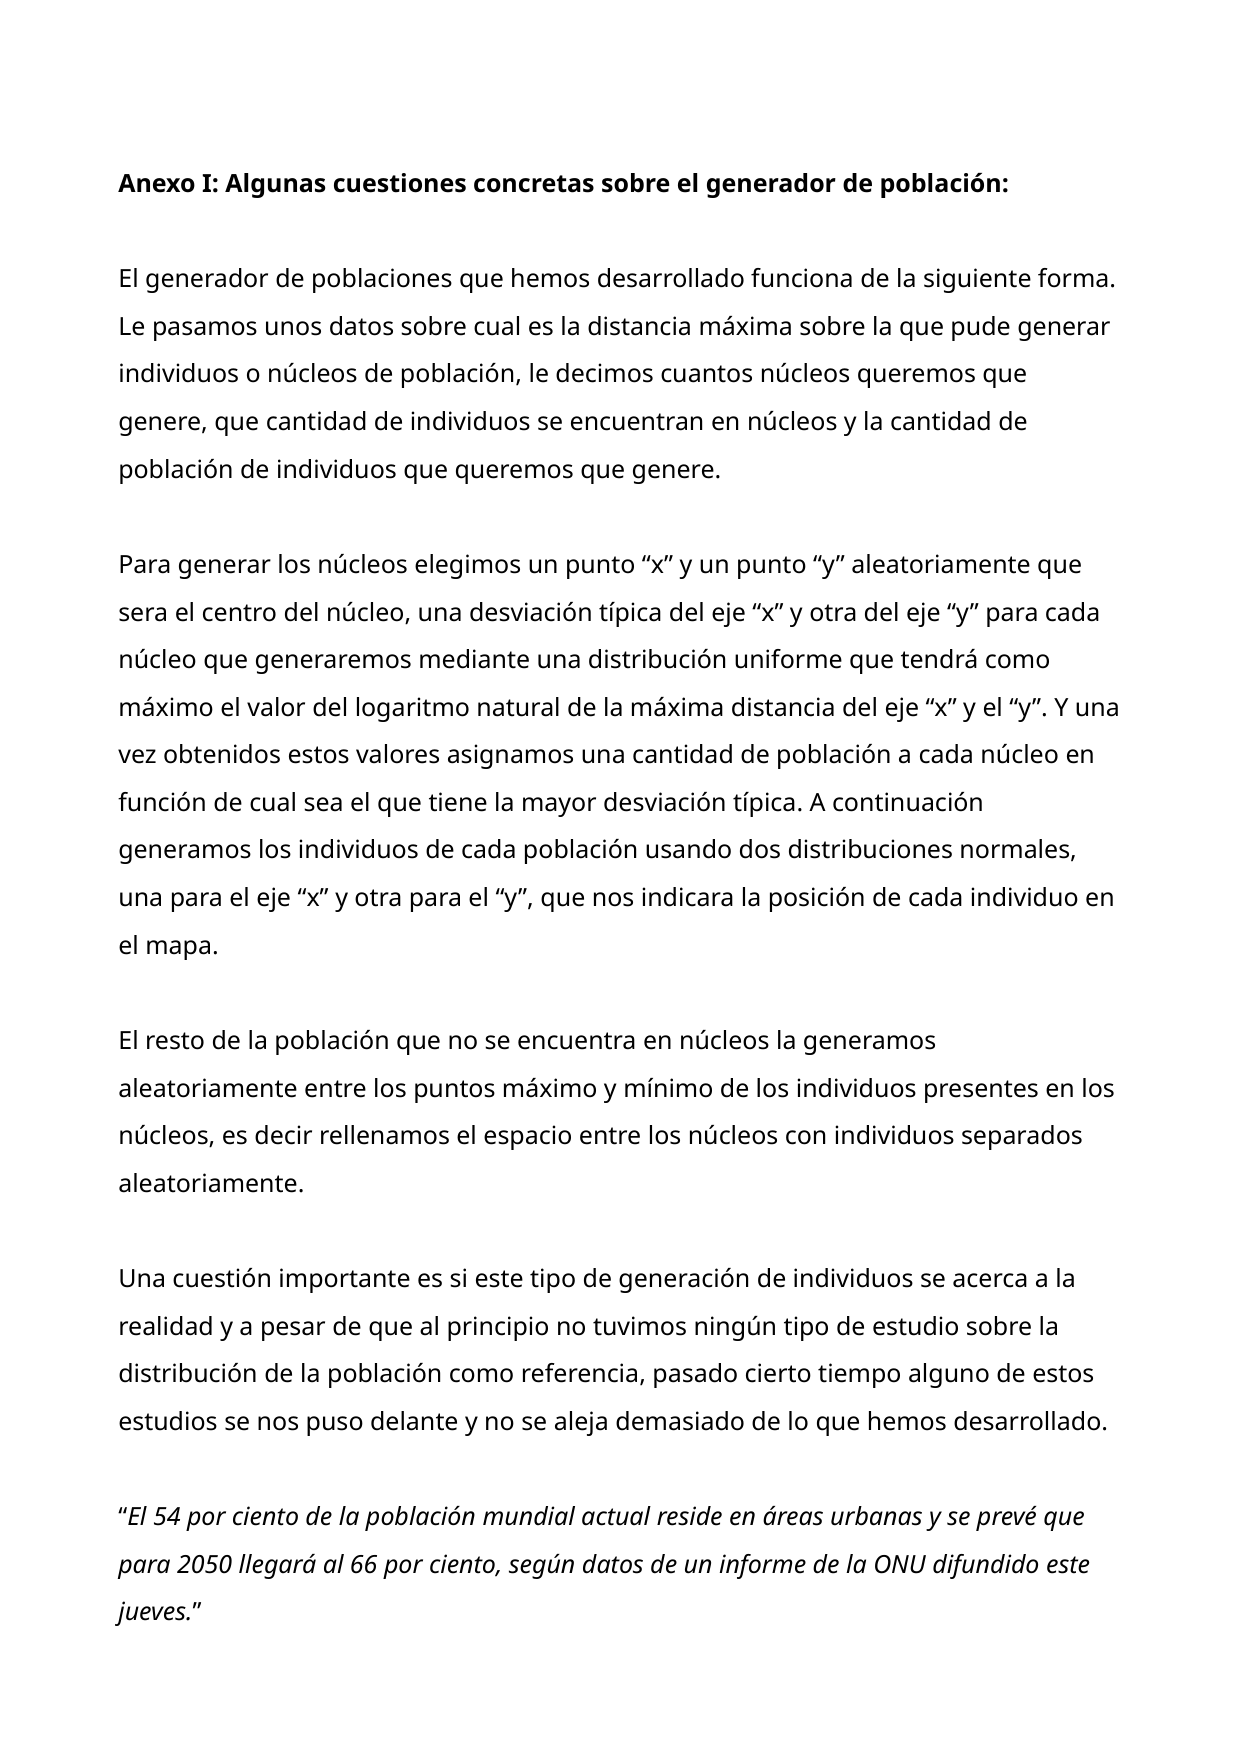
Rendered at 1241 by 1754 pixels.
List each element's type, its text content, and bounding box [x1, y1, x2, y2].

text Anexo I: Algunas cuestiones concretas sobre el generador de población: [118, 166, 1122, 200]
text Una cuestión importante es si este tipo de generación de individuos se acerca a la realidad y a pesar de que al principio no tuvimos ningún tipo de estudio sobre la distribución de la población como referencia, pasado cierto tiempo alguno de estos estudios se nos puso delante y no se aleja demasiado de lo que hemos desarrollado. [118, 1261, 1122, 1437]
text “El 54 por ciento de la población mundial actual reside en áreas urbanas y se prevé que para 2050 llegará al 66 por ciento, según datos de un informe de la ONU difundido este jueves.” [118, 1499, 1122, 1628]
text Para generar los núcleos elegimos un punto “x” y un punto “y” aleatoriamente que sera el centro del núcleo, una desviación típica del eje “x” y otra del eje “y” para cada núcleo que generaremos mediante una distribución uniforme que tendrá como máximo el valor del logaritmo natural de la máxima distancia del eje “x” y el “y”. Y una vez obtenidos estos valores asignamos una cantidad de población a cada núcleo en función de cual sea el que tiene la mayor desviación típica. A continuación generamos los individuos de cada población usando dos distribuciones normales, una para el eje “x” y otra para el “y”, que nos indicara la posición de cada individuo en el mapa. [118, 547, 1122, 961]
text El resto de la población que no se encuentra en núcleos la generamos aleatoriamente entre los puntos máximo y mínimo de los individuos presentes en los núcleos, es decir rellenamos el espacio entre los núcleos con individuos separados aleatoriamente. [118, 1023, 1122, 1199]
text El generador de poblaciones que hemos desarrollado funciona de la siguiente forma. Le pasamos unos datos sobre cual es la distancia máxima sobre la que pude generar individuos o núcleos de población, le decimos cuantos núcleos queremos que genere, que cantidad de individuos se encuentran en núcleos y la cantidad de población de individuos que queremos que genere. [118, 261, 1122, 485]
